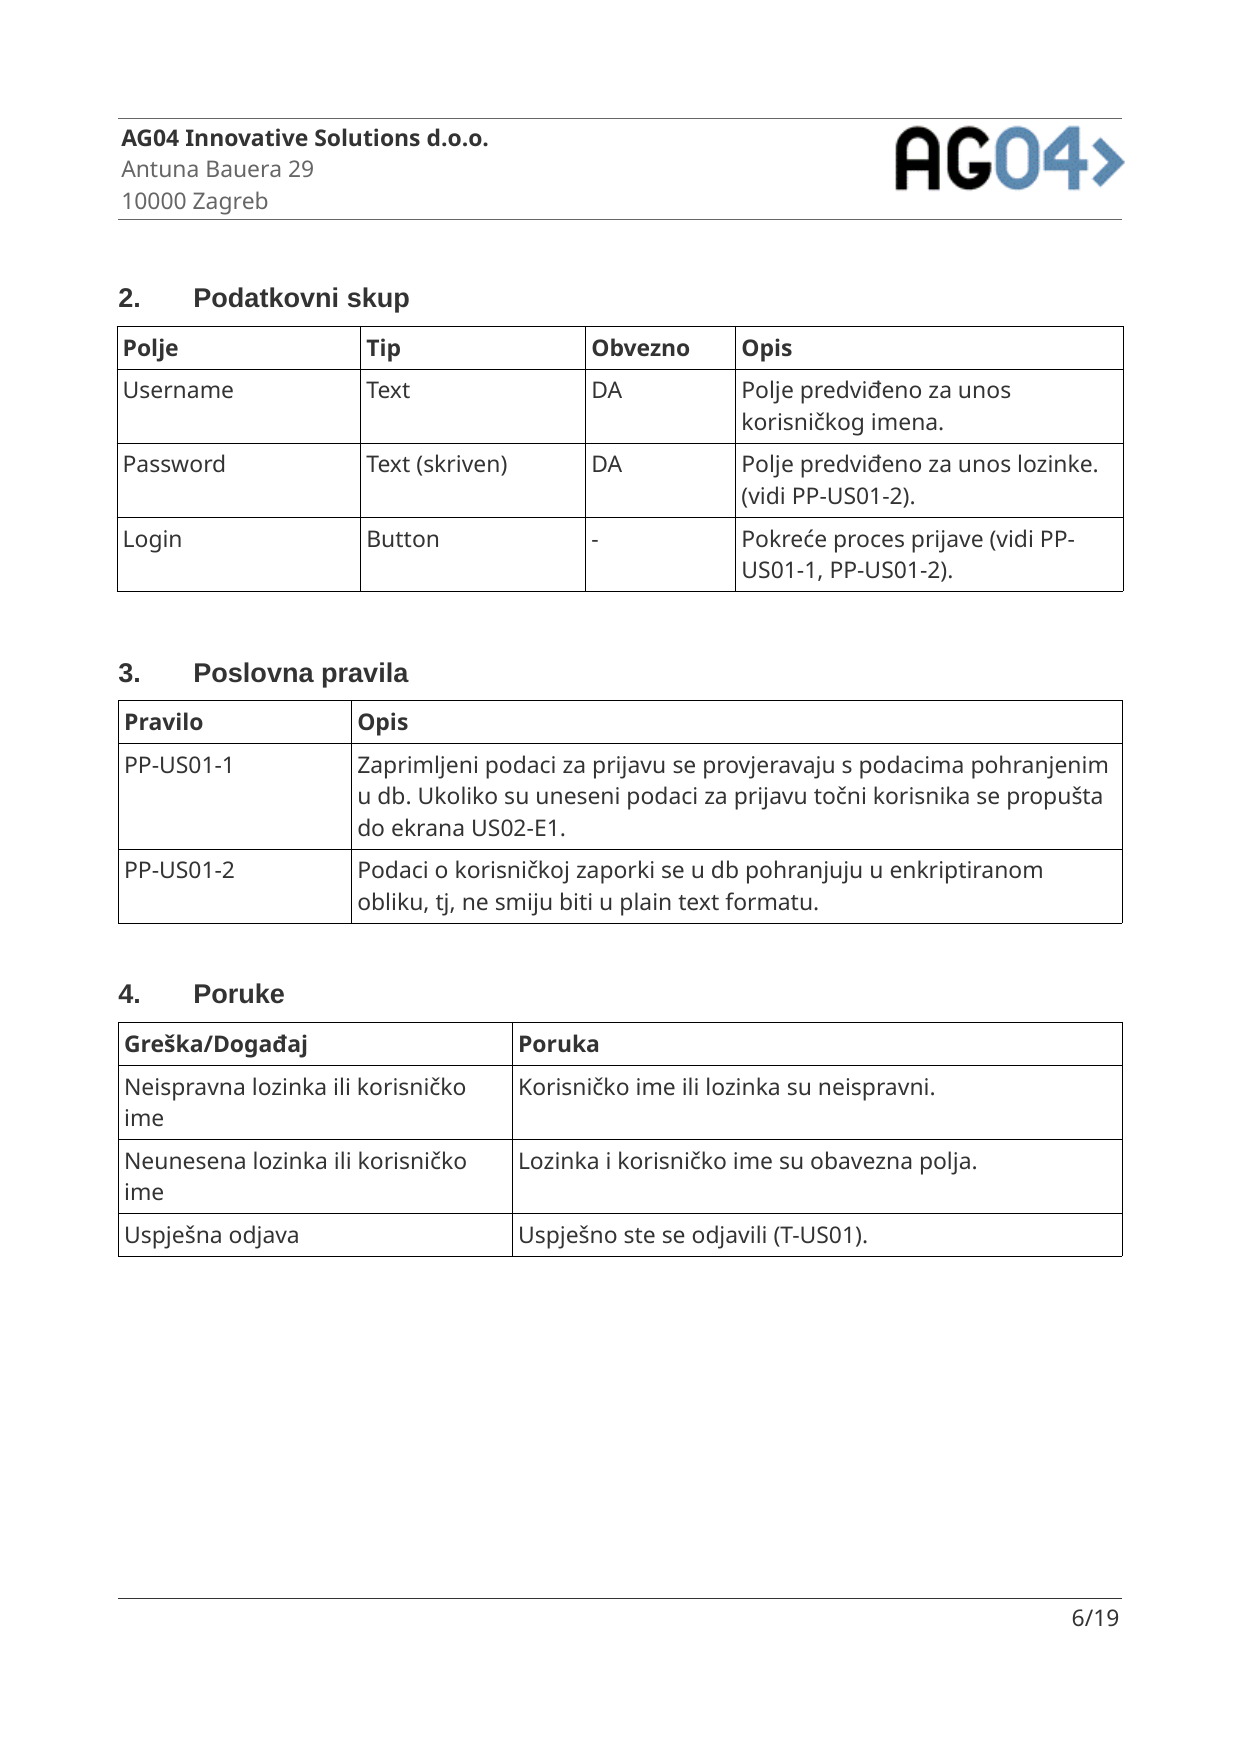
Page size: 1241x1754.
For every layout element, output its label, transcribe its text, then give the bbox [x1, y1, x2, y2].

table_cell Login [118, 518, 360, 591]
table_cell Polje predviđeno za unos korisničkog imena. [736, 370, 1123, 443]
subtitle Poruke [118, 978, 1122, 1009]
table_header Poruka [513, 1023, 1122, 1065]
table_cell Zaprimljeni podaci za prijavu se provjeravaju s podacima pohranjenim u db. Ukoliko su uneseni podaci za prijavu točni korisnika se propušta do ekrana US02-E1. [352, 744, 1122, 848]
table_cell DA [586, 370, 735, 443]
table_header Greška/Događaj [119, 1023, 512, 1065]
table_cell Uspješno ste se odjavili (T-US01). [513, 1214, 1122, 1256]
table_header Pravilo [119, 701, 351, 743]
table_cell Button [361, 518, 585, 591]
table_cell Podaci o korisničkoj zaporki se u db pohranjuju u enkriptiranom obliku, tj, ne smiju biti u plain text formatu. [352, 850, 1122, 923]
table_cell DA [586, 444, 735, 517]
table_cell PP-US01-1 [119, 744, 351, 848]
table_header Opis [352, 701, 1122, 743]
table_header Obvezno [586, 327, 735, 368]
picture [893, 123, 1128, 196]
table_cell Neispravna lozinka ili korisničko ime [119, 1066, 512, 1139]
table_cell Neunesena lozinka ili korisničko ime [119, 1140, 512, 1213]
subtitle Poslovna pravila [118, 657, 1122, 688]
table_cell Polje predviđeno za unos lozinke. (vidi PP-US01-2). [736, 444, 1123, 517]
table_cell Korisničko ime ili lozinka su neispravni. [513, 1066, 1122, 1139]
table_header Opis [736, 327, 1123, 368]
table_cell Lozinka i korisničko ime su obavezna polja. [513, 1140, 1122, 1213]
table_header Polje [118, 327, 360, 368]
table_cell Username [118, 370, 360, 443]
table_cell Uspješna odjava [119, 1214, 512, 1256]
table_cell Text (skriven) [361, 444, 585, 517]
table_cell Text [361, 370, 585, 443]
table_cell Pokreće proces prijave (vidi PP-US01-1, PP-US01-2). [736, 518, 1123, 591]
table_header Tip [361, 327, 585, 368]
subtitle Podatkovni skup [118, 282, 1122, 313]
table_cell Password [118, 444, 360, 517]
table_cell - [586, 518, 735, 591]
table_cell PP-US01-2 [119, 850, 351, 923]
